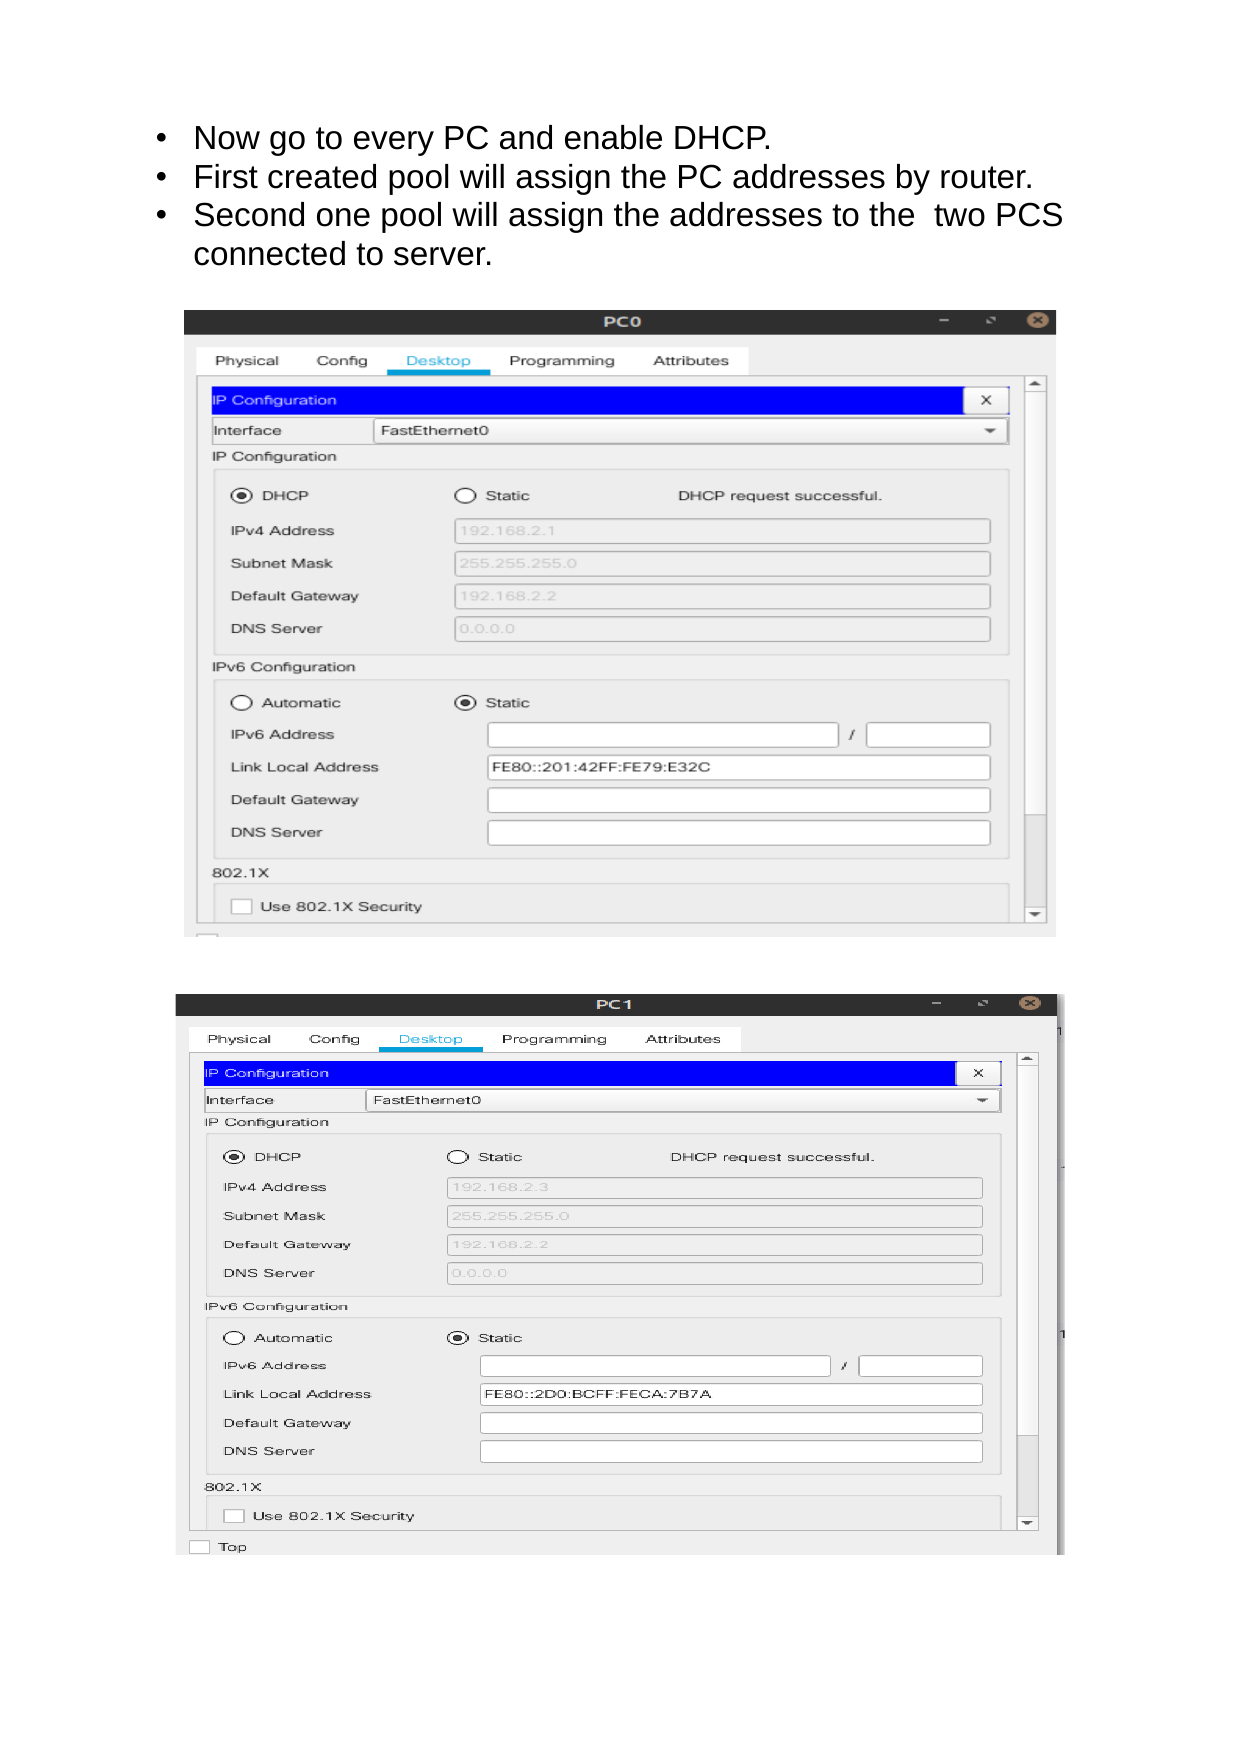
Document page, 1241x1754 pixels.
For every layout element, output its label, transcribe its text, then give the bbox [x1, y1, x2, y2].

list First created pool will assign the PC addresses by router. [156, 157, 1122, 195]
picture [184, 310, 1057, 937]
list Now go to every PC and enable DHCP. [156, 118, 1122, 157]
list Second one pool will assign the addresses to the two PCS connected to server. [156, 195, 1122, 272]
picture [175, 994, 1065, 1555]
